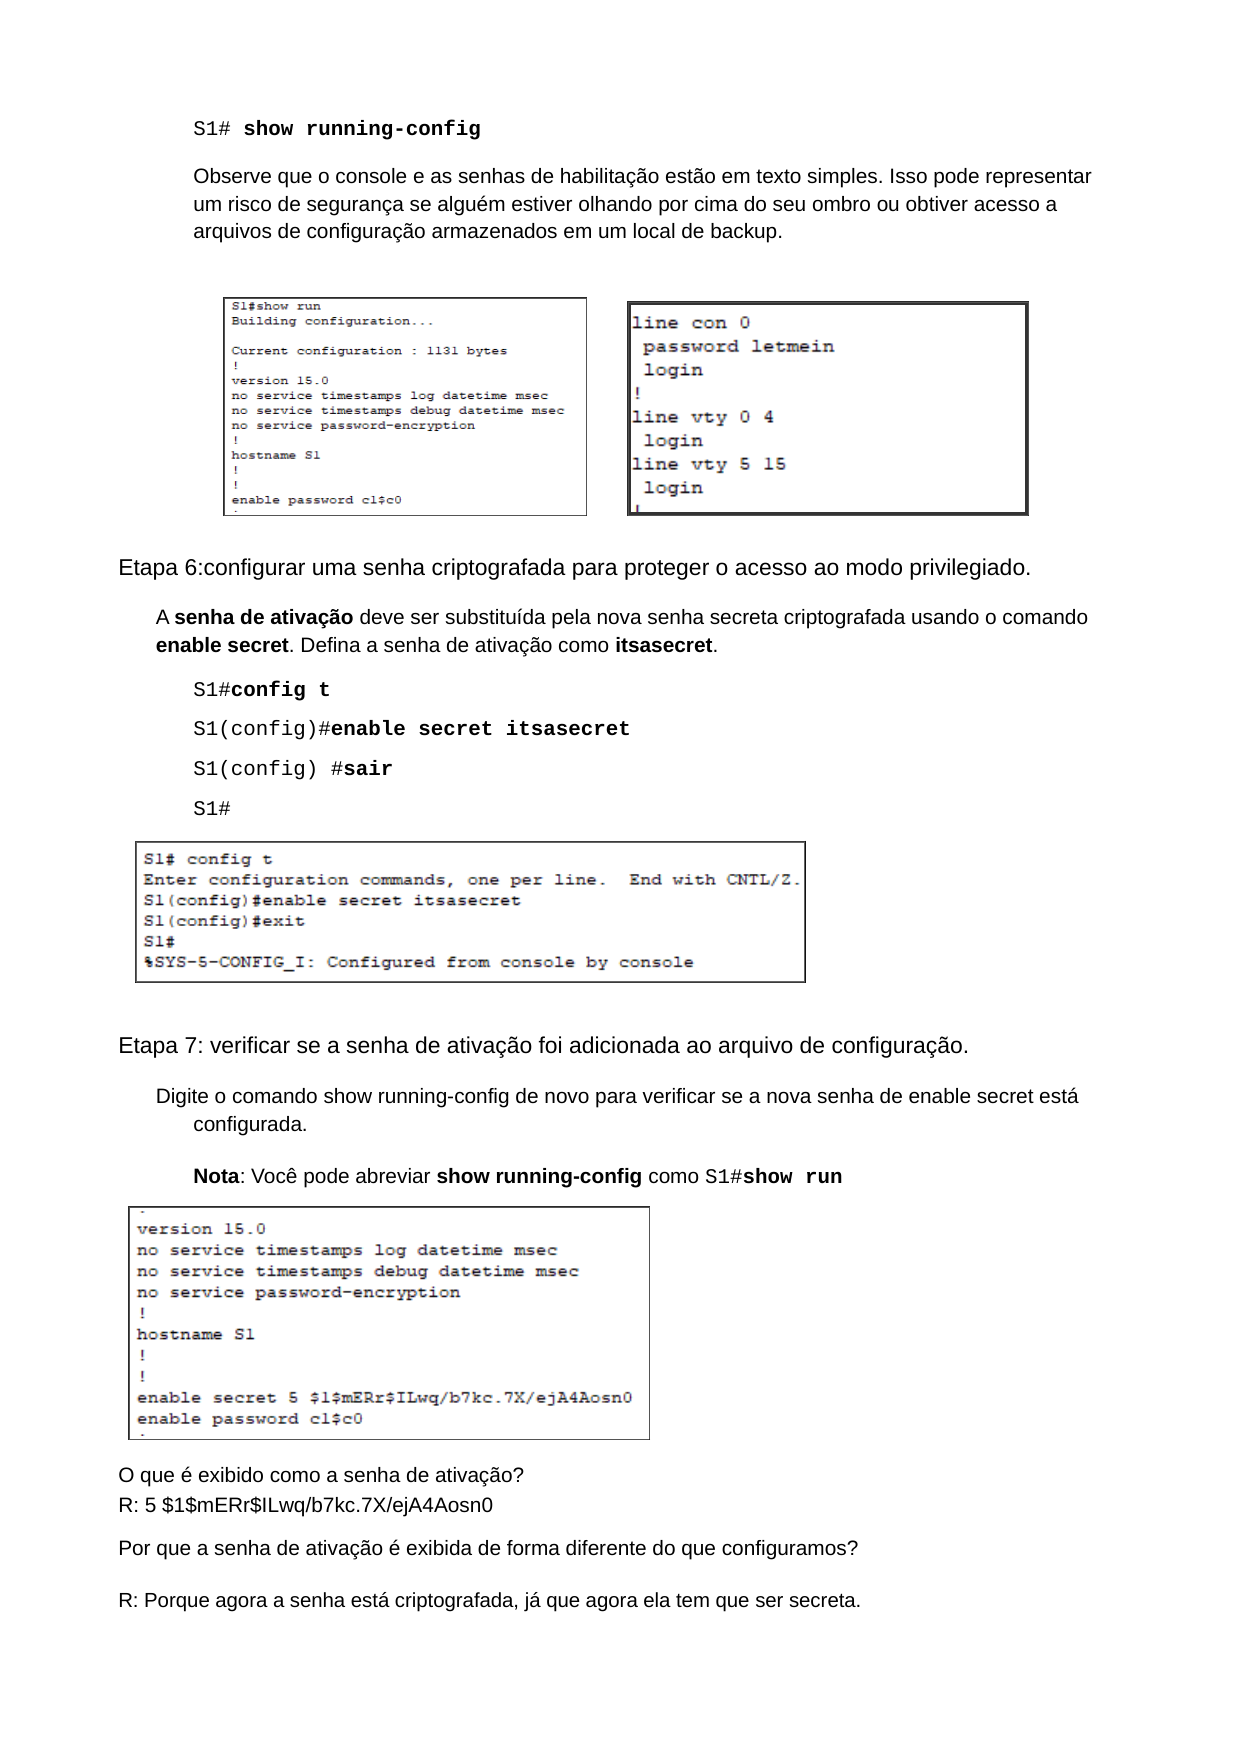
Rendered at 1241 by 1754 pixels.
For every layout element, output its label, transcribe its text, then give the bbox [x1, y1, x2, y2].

text S1(config) #sair [193, 758, 1122, 782]
picture [631, 305, 1025, 512]
text Digite o comando show running-config de novo para verificar se a nova senha de enable secret está configurada. [156, 1084, 1122, 1135]
text Por que a senha de ativação é exibida de forma diferente do que configuramos? [118, 1536, 1122, 1559]
picture [227, 301, 583, 512]
subtitle Etapa 6:configurar uma senha criptografada para proteger o acesso ao modo privilegiado. [118, 554, 1122, 580]
text O que é exibido como a senha de ativação? [118, 1463, 1122, 1487]
text A senha de ativação deve ser substituída pela nova senha secreta criptografada usando o comando enable secret. Defina a senha de ativação como itsasecret. [156, 605, 1122, 656]
subtitle Etapa 7: verificar se a senha de ativação foi adicionada ao arquivo de configuração. [118, 1032, 1122, 1059]
picture [139, 845, 801, 979]
picture [131, 1210, 647, 1436]
text Observe que o console e as senhas de habilitação estão em texto simples. Isso pode representar um risco de segurança se alguém estiver olhando por cima do seu ombro ou obtiver acesso a arquivos de configuração armazenados em um local de backup. [193, 164, 1122, 243]
text S1(config)#enable secret itsasecret [193, 718, 1122, 742]
text S1#config t [193, 679, 1122, 702]
text S1# show running-config [193, 118, 1122, 142]
text R: 5 $1$mERr$ILwq/b7kc.7X/ejA4Aosn0 [118, 1493, 1122, 1517]
text R: Porque agora a senha está criptografada, já que agora ela tem que ser secreta. [118, 1588, 1122, 1611]
text Nota: Você pode abreviar show running-config como S1#show run [193, 1164, 1122, 1190]
text S1# [193, 798, 1122, 821]
